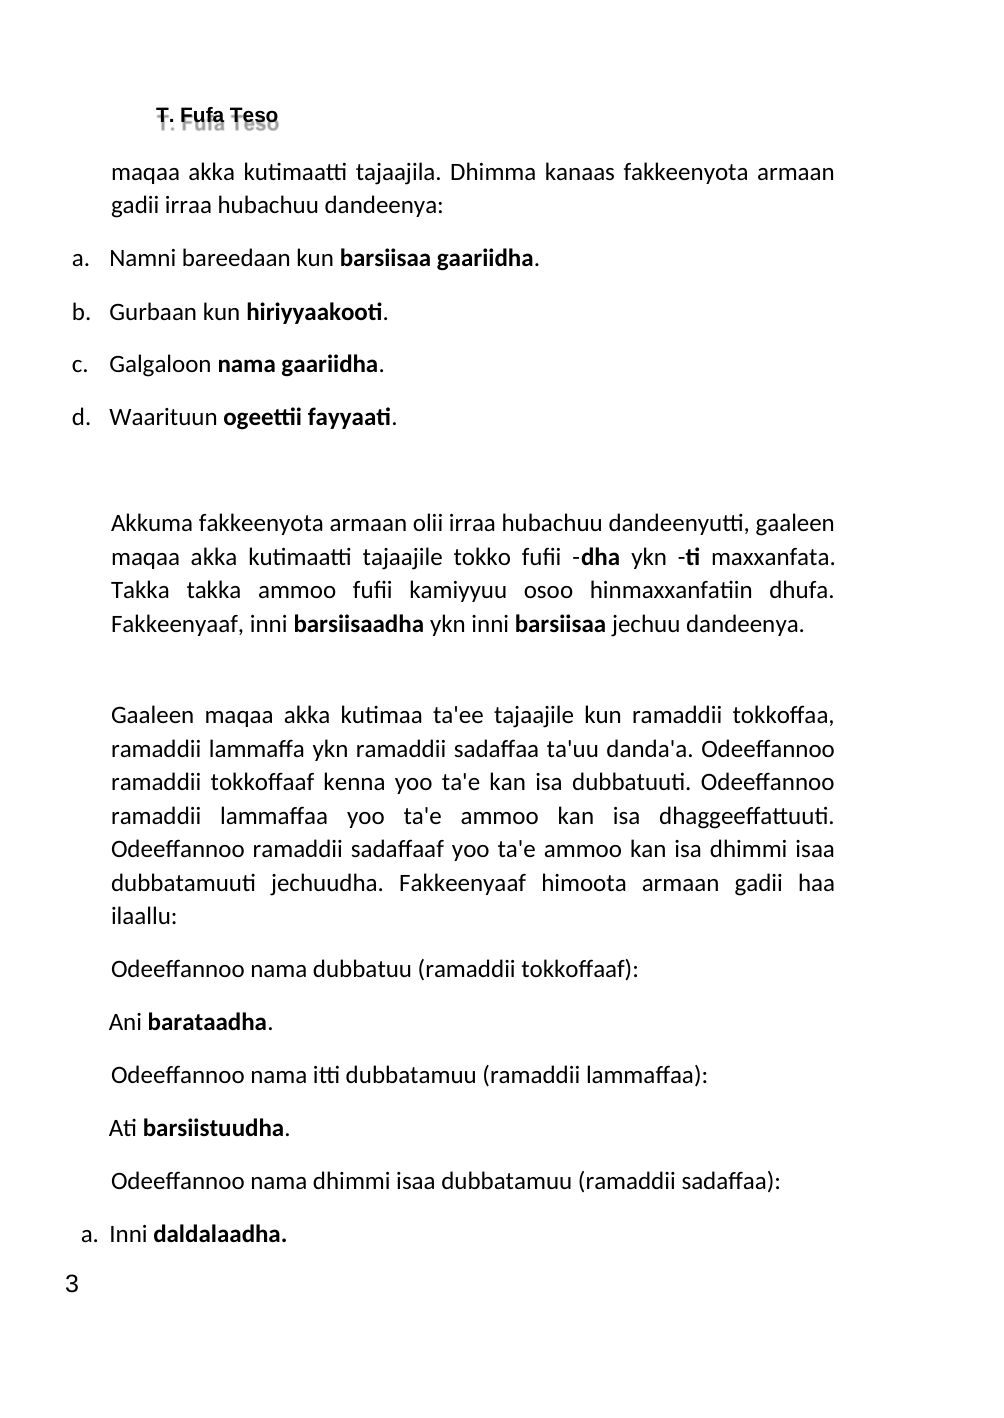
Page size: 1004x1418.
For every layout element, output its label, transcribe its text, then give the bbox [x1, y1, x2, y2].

list Gurbaan kun hiriyyaakooti. [72, 296, 837, 326]
text Odeeffannoo nama dubbatuu (ramaddii tokkoffaaf): [111, 953, 836, 984]
text maqaa akka kutimaatti tajaajila. Dhimma kanaas fakkeenyota armaan gadii irraa hubachuu dandeenya: [111, 156, 836, 220]
list Inni daldalaadha. [81, 1218, 837, 1249]
text Gaaleen maqaa akka kutimaa ta'ee tajaajile kun ramaddii tokkoffaa, ramaddii lammaffa ykn ramaddii sadaffaa ta'uu danda'a. Odeeffannoo ramaddii tokkoffaaf kenna yoo ta'e kan isa dubbatuuti. Odeeffannoo ramaddii lammaffaa yoo ta'e ammoo kan isa dhaggeeffattuuti. Odeeffannoo ramaddii sadaffaaf yoo ta'e ammoo kan isa dhimmi isaa dubbatamuuti jechuudha. Fakkeenyaaf himoota armaan gadii haa ilaallu: [111, 699, 836, 931]
text Odeeffannoo nama itti dubbatamuu (ramaddii lammaffaa): [111, 1059, 836, 1090]
text Odeeffannoo nama dhimmi isaa dubbatamuu (ramaddii sadaffaa): [111, 1165, 836, 1196]
list Waarituun ogeettii fayyaati. [72, 402, 837, 432]
text Ani barataadha. [108, 1007, 837, 1037]
text Ati barsiistuudha. [108, 1112, 837, 1143]
text Akkuma fakkeenyota armaan olii irraa hubachuu dandeenyutti, gaaleen maqaa akka kutimaatti tajaajile tokko fufii -dha ykn -ti maxxanfata. Takka takka ammoo fufii kamiyyuu osoo hinmaxxanfatiin dhufa. Fakkeenyaaf, inni barsiisaadha ykn inni barsiisaa jechuu dandeenya. [111, 507, 836, 638]
picture [142, 102, 311, 149]
list Namni bareedaan kun barsiisaa gaariidha. [72, 243, 837, 273]
list Galgaloon nama gaariidha. [72, 349, 837, 379]
